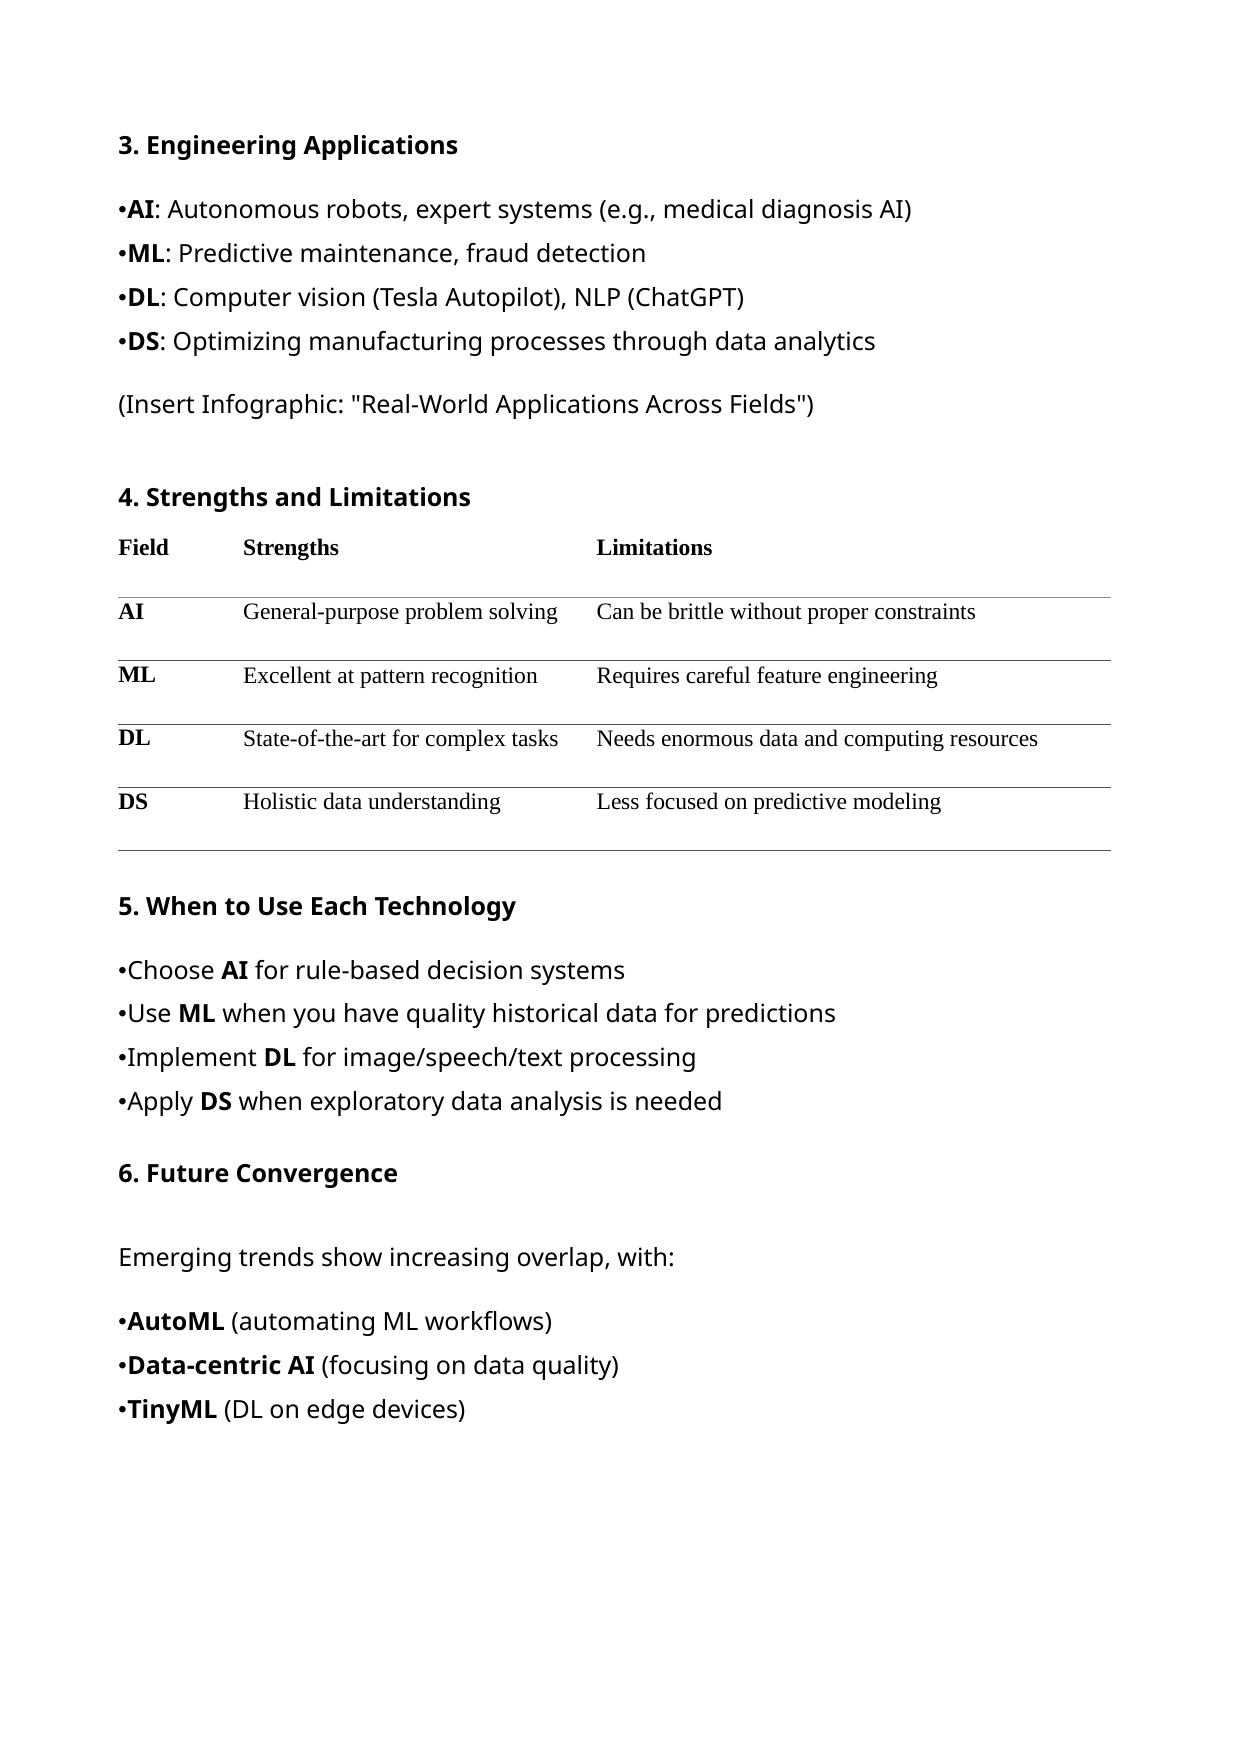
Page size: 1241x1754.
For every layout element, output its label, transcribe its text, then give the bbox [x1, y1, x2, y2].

table_header Limitations [596, 534, 1111, 597]
table_cell DS [118, 788, 243, 850]
list Implement DL for image/speech/text processing [118, 1030, 1122, 1074]
table_cell AI [118, 598, 243, 660]
table_cell State-of-the-art for complex tasks [243, 725, 596, 787]
subtitle 4. Strengths and Limitations [118, 470, 1122, 513]
table_cell ML [118, 661, 243, 724]
list AutoML (automating ML workflows) [118, 1294, 1122, 1338]
text (Insert Infographic: "Real-World Applications Across Fields") [118, 377, 1122, 421]
list Apply DS when exploratory data analysis is needed [118, 1074, 1122, 1118]
list Data-centric AI (focusing on data quality) [118, 1338, 1122, 1382]
table_cell Excellent at pattern recognition [243, 661, 596, 724]
text Emerging trends show increasing overlap, with: [118, 1230, 1122, 1274]
list Use ML when you have quality historical data for predictions [118, 986, 1122, 1030]
list Choose AI for rule-based decision systems [118, 943, 1122, 986]
list ML: Predictive maintenance, fraud detection [118, 226, 1122, 270]
subtitle 3. Engineering Applications [118, 118, 1122, 162]
table_cell DL [118, 725, 243, 787]
table_cell Less focused on predictive modeling [596, 788, 1111, 850]
table_header Field [118, 534, 243, 597]
table_header Strengths [243, 534, 596, 597]
subtitle 6. Future Convergence [118, 1146, 1122, 1189]
table_cell Requires careful feature engineering [596, 661, 1111, 724]
table_cell Can be brittle without proper constraints [596, 598, 1111, 660]
list TinyML (DL on edge devices) [118, 1382, 1122, 1425]
list DS: Optimizing manufacturing processes through data analytics [118, 313, 1122, 357]
table_cell Holistic data understanding [243, 788, 596, 850]
table_cell General-purpose problem solving [243, 598, 596, 660]
table_cell Needs enormous data and computing resources [596, 725, 1111, 787]
list AI: Autonomous robots, expert systems (e.g., medical diagnosis AI) [118, 182, 1122, 226]
subtitle 5. When to Use Each Technology [118, 878, 1122, 922]
list DL: Computer vision (Tesla Autopilot), NLP (ChatGPT) [118, 270, 1122, 313]
